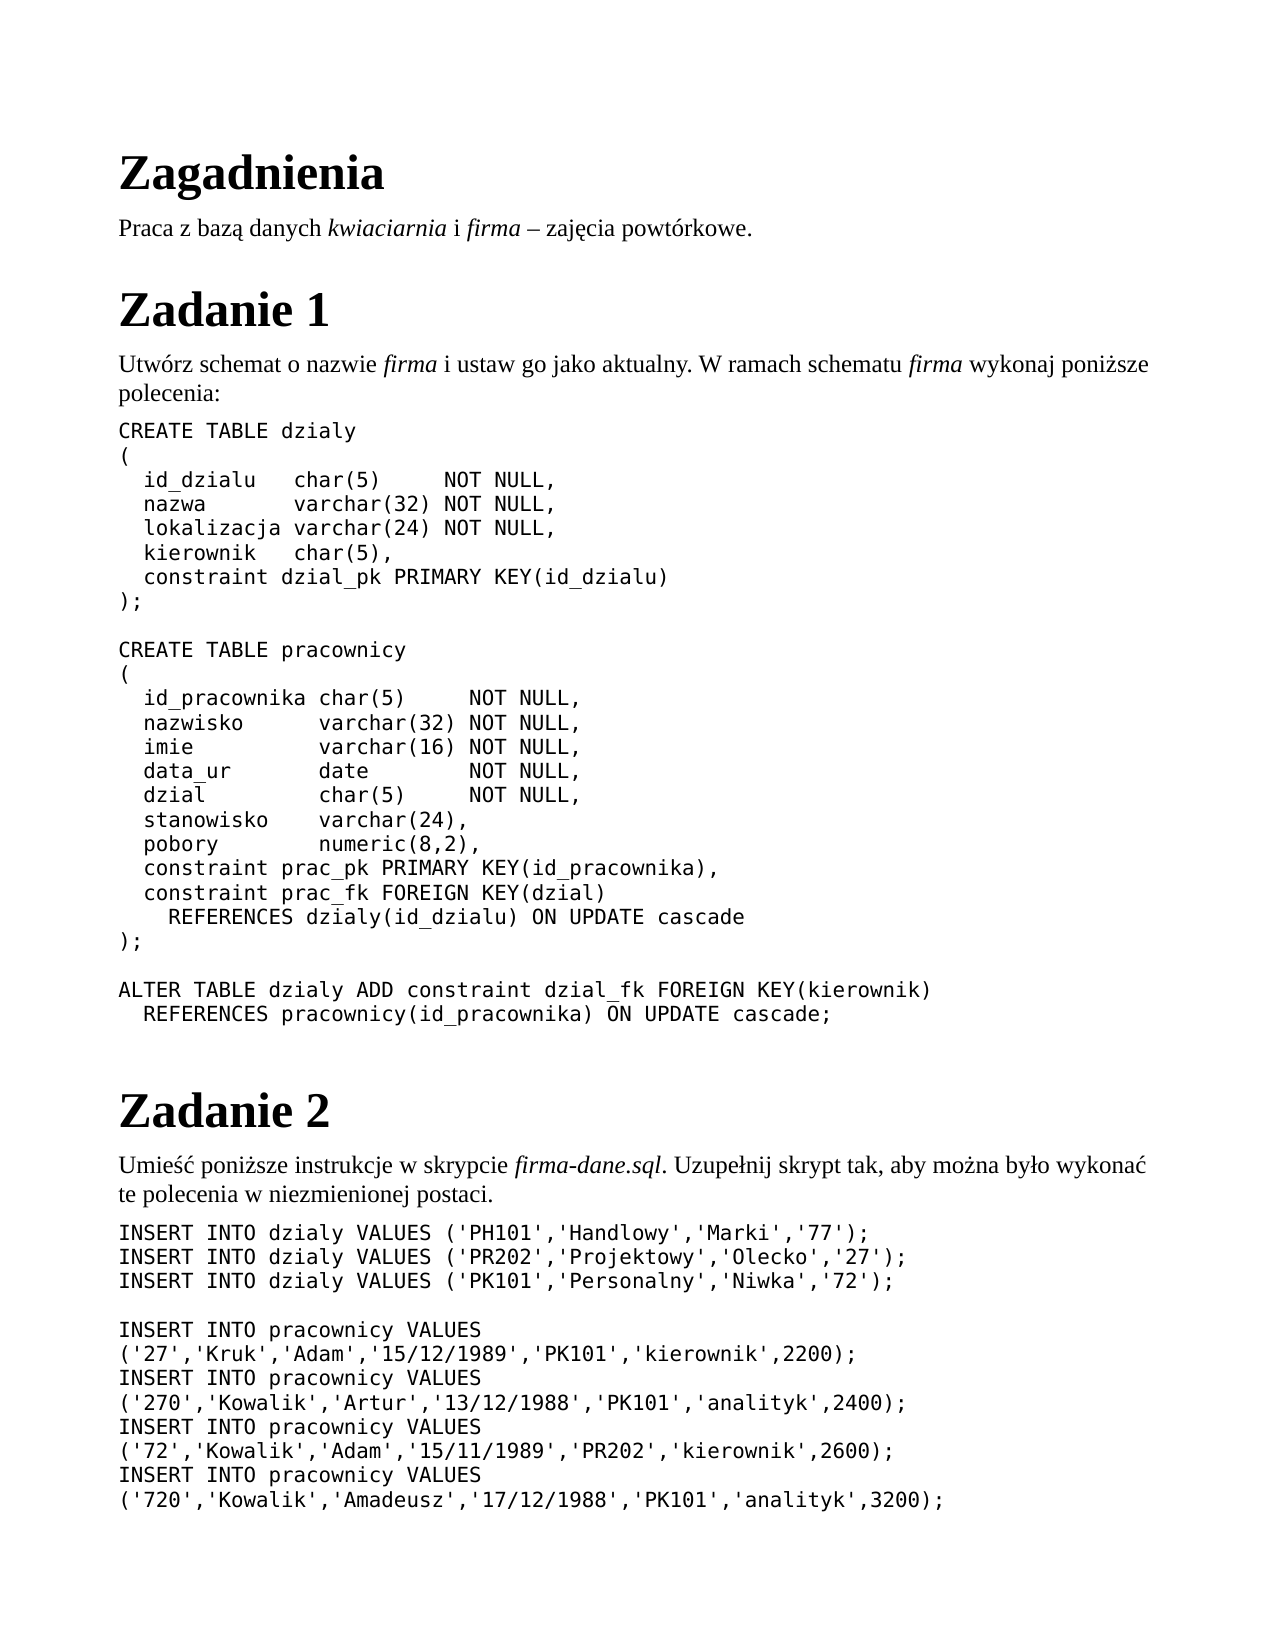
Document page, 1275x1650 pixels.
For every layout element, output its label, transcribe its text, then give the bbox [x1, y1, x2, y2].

subtitle Zadanie 1 [118, 279, 1157, 337]
text INSERT INTO pracownicy VALUES ('720','Kowalik','Amadeusz','17/12/1988','PK101','analityk',3200); [118, 1463, 1157, 1512]
text constraint dzial_pk PRIMARY KEY(id_dzialu) [118, 565, 1157, 589]
text id_dzialu char(5) NOT NULL, [118, 468, 1157, 492]
text ); [118, 589, 1157, 613]
subtitle Zagadnienia [118, 143, 1157, 201]
text INSERT INTO dzialy VALUES ('PK101','Personalny','Niwka','72'); [118, 1269, 1157, 1293]
text nazwa varchar(32) NOT NULL, [118, 492, 1157, 516]
text INSERT INTO pracownicy VALUES ('72','Kowalik','Adam','15/11/1989','PR202','kierownik',2600); [118, 1415, 1157, 1463]
text kierownik char(5), [118, 541, 1157, 565]
text Umieść poniższe instrukcje w skrypcie firma-dane.sql. Uzupełnij skrypt tak, aby można było wykonać te polecenia w niezmienionej postaci. [118, 1151, 1157, 1208]
text nazwisko varchar(32) NOT NULL, [118, 711, 1157, 735]
text INSERT INTO pracownicy VALUES ('270','Kowalik','Artur','13/12/1988','PK101','analityk',2400); [118, 1366, 1157, 1415]
text INSERT INTO pracownicy VALUES ('27','Kruk','Adam','15/12/1989','PK101','kierownik',2200); [118, 1318, 1157, 1366]
text id_pracownika char(5) NOT NULL, [118, 686, 1157, 711]
text dzial char(5) NOT NULL, [118, 783, 1157, 808]
text REFERENCES pracownicy(id_pracownika) ON UPDATE cascade; [118, 1002, 1157, 1026]
text ); [118, 929, 1157, 953]
text lokalizacja varchar(24) NOT NULL, [118, 516, 1157, 541]
text INSERT INTO dzialy VALUES ('PR202','Projektowy','Olecko','27'); [118, 1245, 1157, 1269]
text ( [118, 444, 1157, 468]
subtitle Zadanie 2 [118, 1081, 1157, 1138]
text imie varchar(16) NOT NULL, [118, 735, 1157, 759]
text pobory numeric(8,2), [118, 832, 1157, 856]
text REFERENCES dzialy(id_dzialu) ON UPDATE cascade [118, 905, 1157, 929]
text Utwórz schemat o nazwie firma i ustaw go jako aktualny. W ramach schematu firma wykonaj poniższe polecenia: [118, 349, 1157, 407]
text INSERT INTO dzialy VALUES ('PH101','Handlowy','Marki','77'); [118, 1221, 1157, 1245]
text CREATE TABLE dzialy [118, 419, 1157, 444]
text constraint prac_fk FOREIGN KEY(dzial) [118, 881, 1157, 905]
text data_ur date NOT NULL, [118, 759, 1157, 783]
text ( [118, 662, 1157, 686]
text Praca z bazą danych kwiaciarnia i firma – zajęcia powtórkowe. [118, 213, 1157, 242]
text constraint prac_pk PRIMARY KEY(id_pracownika), [118, 856, 1157, 881]
text CREATE TABLE pracownicy [118, 638, 1157, 662]
text ALTER TABLE dzialy ADD constraint dzial_fk FOREIGN KEY(kierownik) [118, 978, 1157, 1002]
text stanowisko varchar(24), [118, 808, 1157, 832]
